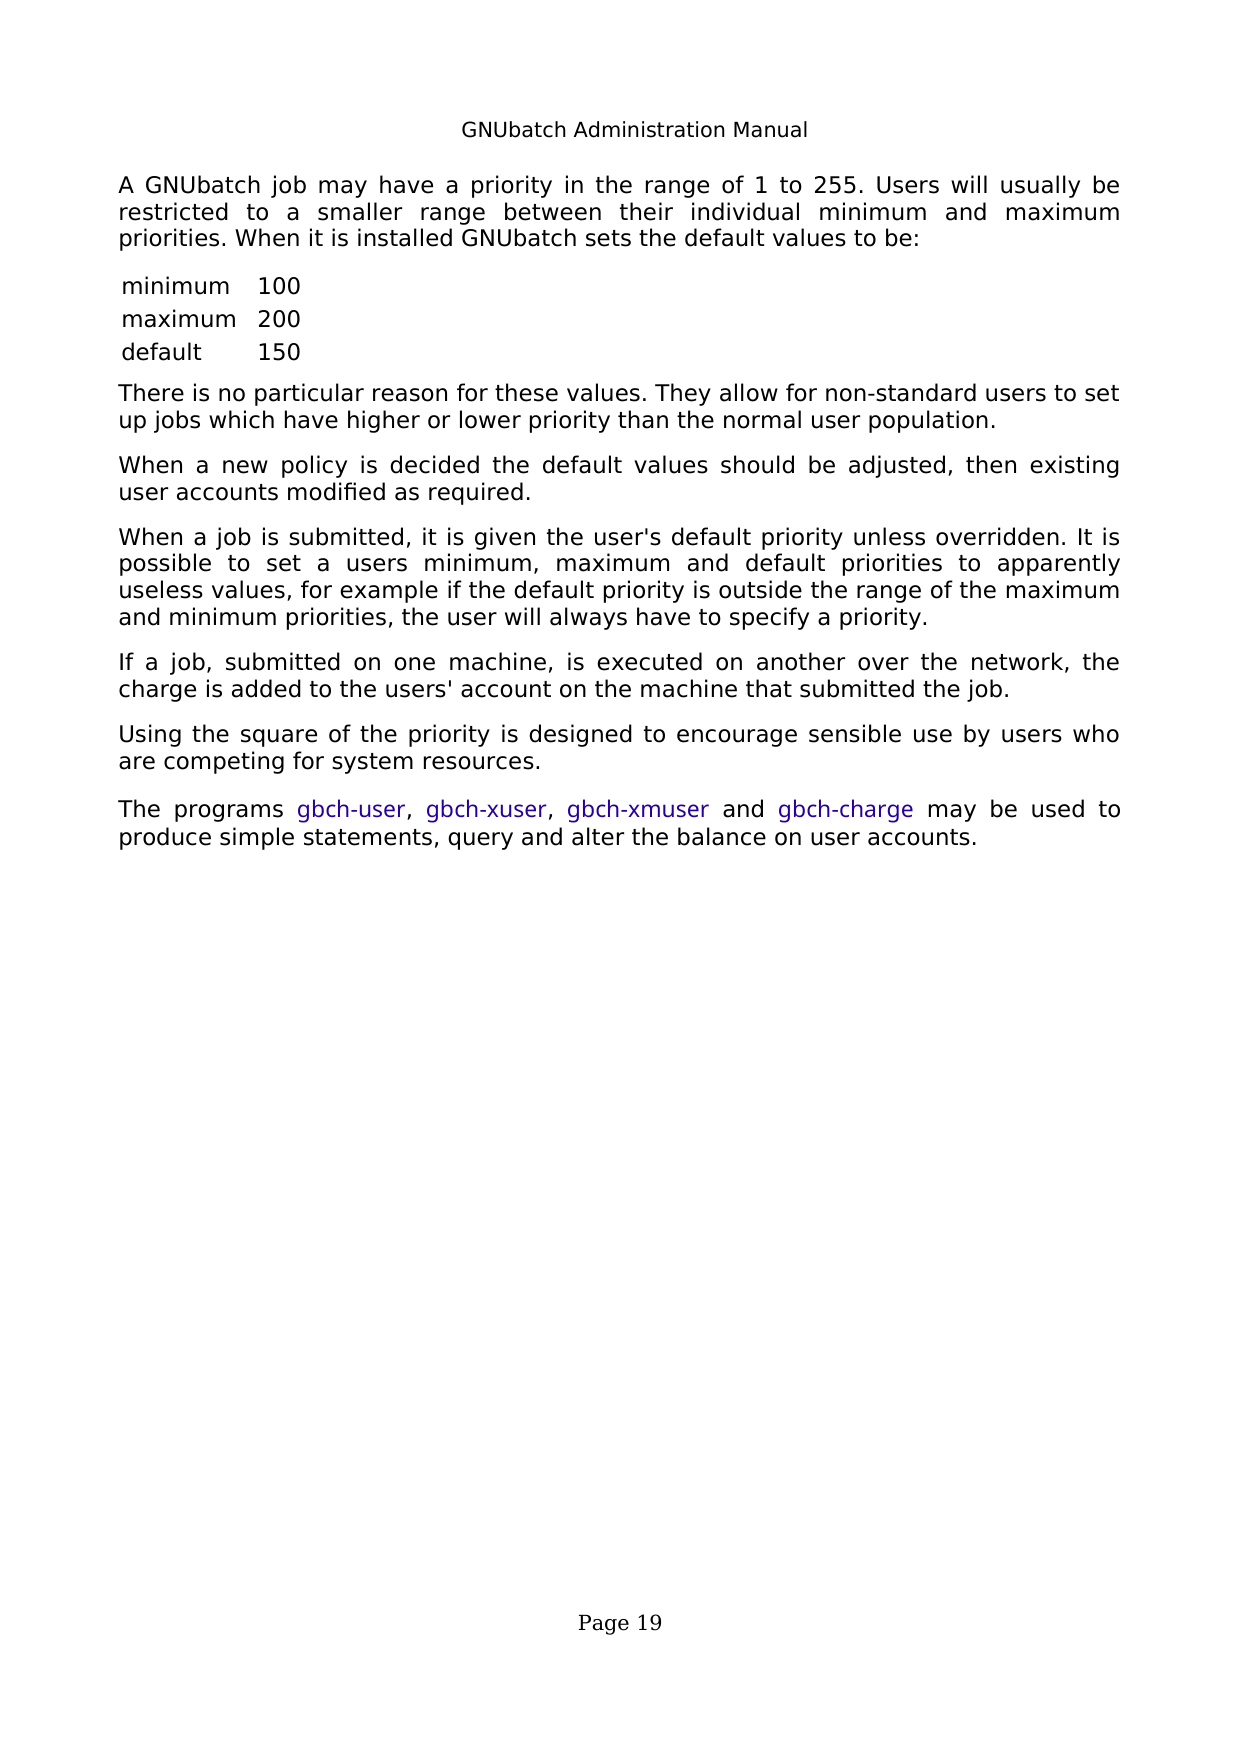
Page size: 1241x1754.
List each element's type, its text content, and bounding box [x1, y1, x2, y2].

text When a new policy is decided the default values should be adjusted, then existing user accounts modified as required. [118, 452, 1122, 506]
text Using the square of the priority is designed to encourage sensible use by users who are competing for system resources. [118, 721, 1122, 775]
text When a job is submitted, it is given the user's default priority unless overridden. It is possible to set a users minimum, maximum and default priorities to apparently useless values, for example if the default priority is outside the range of the maximum and minimum priorities, the user will always have to specify a priority. [118, 524, 1122, 631]
table_cell 200 [245, 303, 304, 336]
table_header 100 [245, 271, 304, 303]
text A GNUbatch job may have a priority in the range of 1 to 255. Users will usually be restricted to a smaller range between their individual minimum and maximum priorities. When it is installed GNUbatch sets the default values to be: [118, 172, 1122, 252]
text There is no particular reason for these values. They allow for non-standard users to set up jobs which have higher or lower priority than the normal user population. [118, 380, 1122, 434]
table_cell maximum [118, 303, 245, 336]
text If a job, submitted on one machine, is executed on another over the network, the charge is added to the users' account on the machine that submitted the job. [118, 649, 1122, 703]
table_cell 150 [245, 336, 304, 368]
table_cell default [118, 336, 245, 368]
table_header minimum [118, 271, 245, 303]
text The programs gbch-user, gbch-xuser, gbch-xmuser and gbch-charge may be used to produce simple statements, query and alter the balance on user accounts. [118, 793, 1122, 851]
